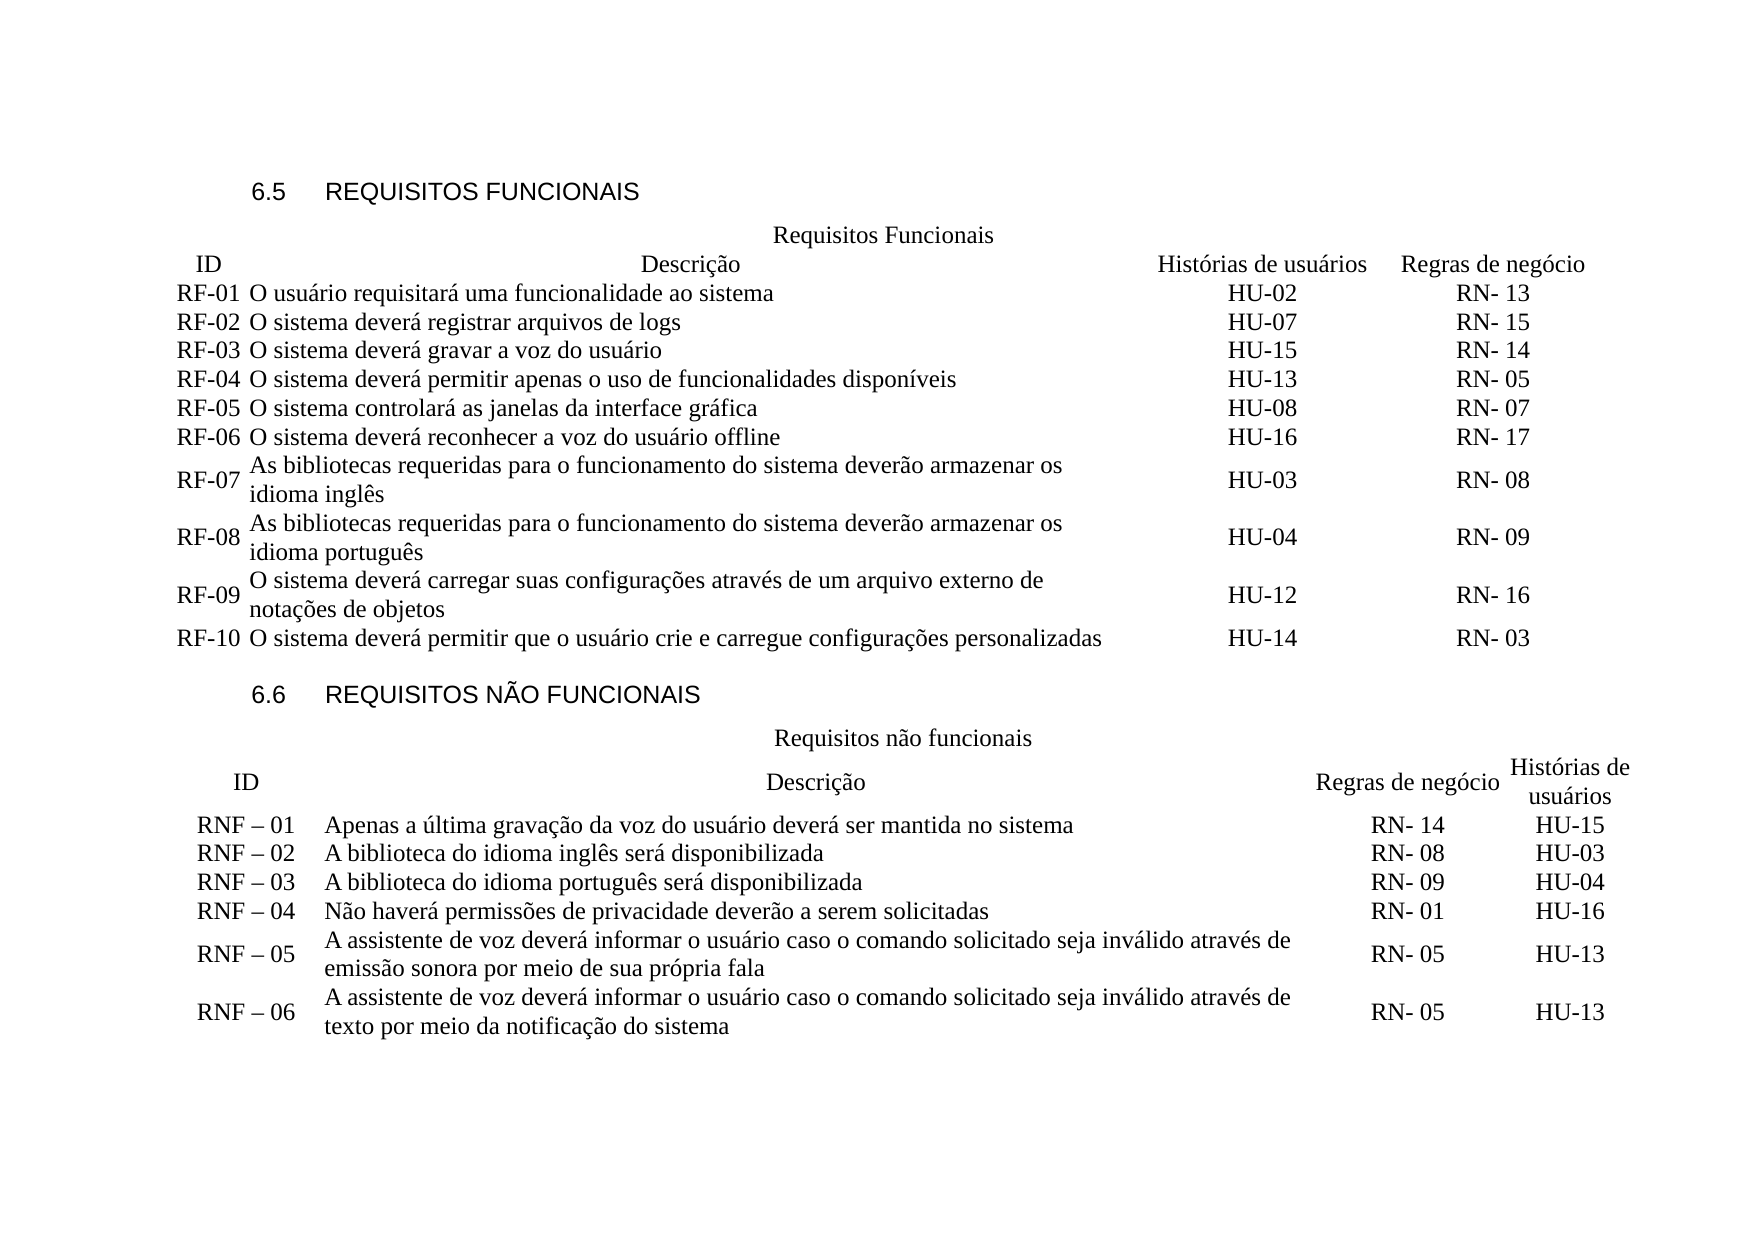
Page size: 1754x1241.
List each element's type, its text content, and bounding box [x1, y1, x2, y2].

table_cell RF-06 [171, 422, 246, 450]
table_cell O sistema deverá permitir apenas o uso de funcionalidades disponíveis [246, 364, 1135, 393]
table_cell Não haverá permissões de privacidade deverão a serem solicitadas [321, 896, 1310, 925]
table_cell RF-08 [171, 508, 246, 565]
table_header Requisitos Funcionais [171, 220, 1596, 249]
table_cell RN- 09 [1310, 867, 1505, 896]
table_cell HU-13 [1505, 925, 1635, 982]
table_cell RN- 05 [1310, 925, 1505, 982]
table_cell RNF – 03 [171, 867, 321, 896]
table_cell HU-15 [1135, 335, 1390, 364]
table_cell HU-02 [1135, 278, 1390, 307]
table_cell HU-13 [1135, 364, 1390, 393]
table_cell RN- 09 [1390, 508, 1596, 565]
table_cell RN- 14 [1390, 335, 1596, 364]
table_cell RN- 08 [1310, 839, 1505, 867]
table_cell RF-05 [171, 393, 246, 422]
table_cell RN- 16 [1390, 565, 1596, 623]
subtitle Requisitos funcionais [177, 177, 1636, 206]
table_cell O sistema deverá reconhecer a voz do usuário offline [246, 422, 1135, 450]
table_cell HU-16 [1505, 896, 1635, 925]
table_cell Histórias de usuários [1505, 752, 1635, 810]
table_cell Regras de negócio [1310, 752, 1505, 810]
table_cell A biblioteca do idioma inglês será disponibilizada [321, 839, 1310, 867]
table_cell HU-15 [1505, 810, 1635, 838]
table_cell As bibliotecas requeridas para o funcionamento do sistema deverão armazenar os idioma português [246, 508, 1135, 565]
table_cell RN- 03 [1390, 623, 1596, 652]
table_cell O sistema deverá gravar a voz do usuário [246, 335, 1135, 364]
table_cell HU-03 [1505, 839, 1635, 867]
table_cell RN- 08 [1390, 450, 1596, 508]
table_cell RN- 17 [1390, 422, 1596, 450]
table_cell ID [171, 249, 246, 278]
table_cell Descrição [246, 249, 1135, 278]
table_cell RN- 01 [1310, 896, 1505, 925]
table_cell HU-12 [1135, 565, 1390, 623]
table_cell HU-14 [1135, 623, 1390, 652]
table_cell RN- 14 [1310, 810, 1505, 838]
table_cell O sistema deverá carregar suas configurações através de um arquivo externo de notações de objetos [246, 565, 1135, 623]
table_cell RN- 07 [1390, 393, 1596, 422]
table_cell HU-04 [1135, 508, 1390, 565]
table_cell As bibliotecas requeridas para o funcionamento do sistema deverão armazenar os idioma inglês [246, 450, 1135, 508]
table_cell RF-09 [171, 565, 246, 623]
table_cell HU-16 [1135, 422, 1390, 450]
table_header Requisitos não funcionais [171, 724, 1635, 752]
table_cell A assistente de voz deverá informar o usuário caso o comando solicitado seja inválido através de texto por meio da notificação do sistema [321, 982, 1310, 1040]
table_cell RF-02 [171, 307, 246, 335]
table_cell HU-04 [1505, 867, 1635, 896]
subtitle Requisitos não funcionais [177, 680, 1636, 709]
table_cell A biblioteca do idioma português será disponibilizada [321, 867, 1310, 896]
table_cell O sistema controlará as janelas da interface gráfica [246, 393, 1135, 422]
table_cell O usuário requisitará uma funcionalidade ao sistema [246, 278, 1135, 307]
table_cell RF-07 [171, 450, 246, 508]
table_cell RNF – 01 [171, 810, 321, 838]
table_cell RF-01 [171, 278, 246, 307]
table_cell RN- 15 [1390, 307, 1596, 335]
table_cell HU-08 [1135, 393, 1390, 422]
table_cell RN- 13 [1390, 278, 1596, 307]
table_cell HU-13 [1505, 982, 1635, 1040]
table_cell O sistema deverá permitir que o usuário crie e carregue configurações personalizadas [246, 623, 1135, 652]
table_cell RNF – 06 [171, 982, 321, 1040]
table_cell ID [171, 752, 321, 810]
table_cell HU-07 [1135, 307, 1390, 335]
table_cell RN- 05 [1310, 982, 1505, 1040]
table_cell A assistente de voz deverá informar o usuário caso o comando solicitado seja inválido através de emissão sonora por meio de sua própria fala [321, 925, 1310, 982]
table_cell RN- 05 [1390, 364, 1596, 393]
table_cell Regras de negócio [1390, 249, 1596, 278]
table_cell O sistema deverá registrar arquivos de logs [246, 307, 1135, 335]
table_cell RF-10 [171, 623, 246, 652]
table_cell RNF – 05 [171, 925, 321, 982]
table_cell RNF – 04 [171, 896, 321, 925]
table_cell RF-03 [171, 335, 246, 364]
table_cell Apenas a última gravação da voz do usuário deverá ser mantida no sistema [321, 810, 1310, 838]
table_cell HU-03 [1135, 450, 1390, 508]
table_cell RNF – 02 [171, 839, 321, 867]
table_cell RF-04 [171, 364, 246, 393]
table_cell Histórias de usuários [1135, 249, 1390, 278]
table_cell Descrição [321, 752, 1310, 810]
